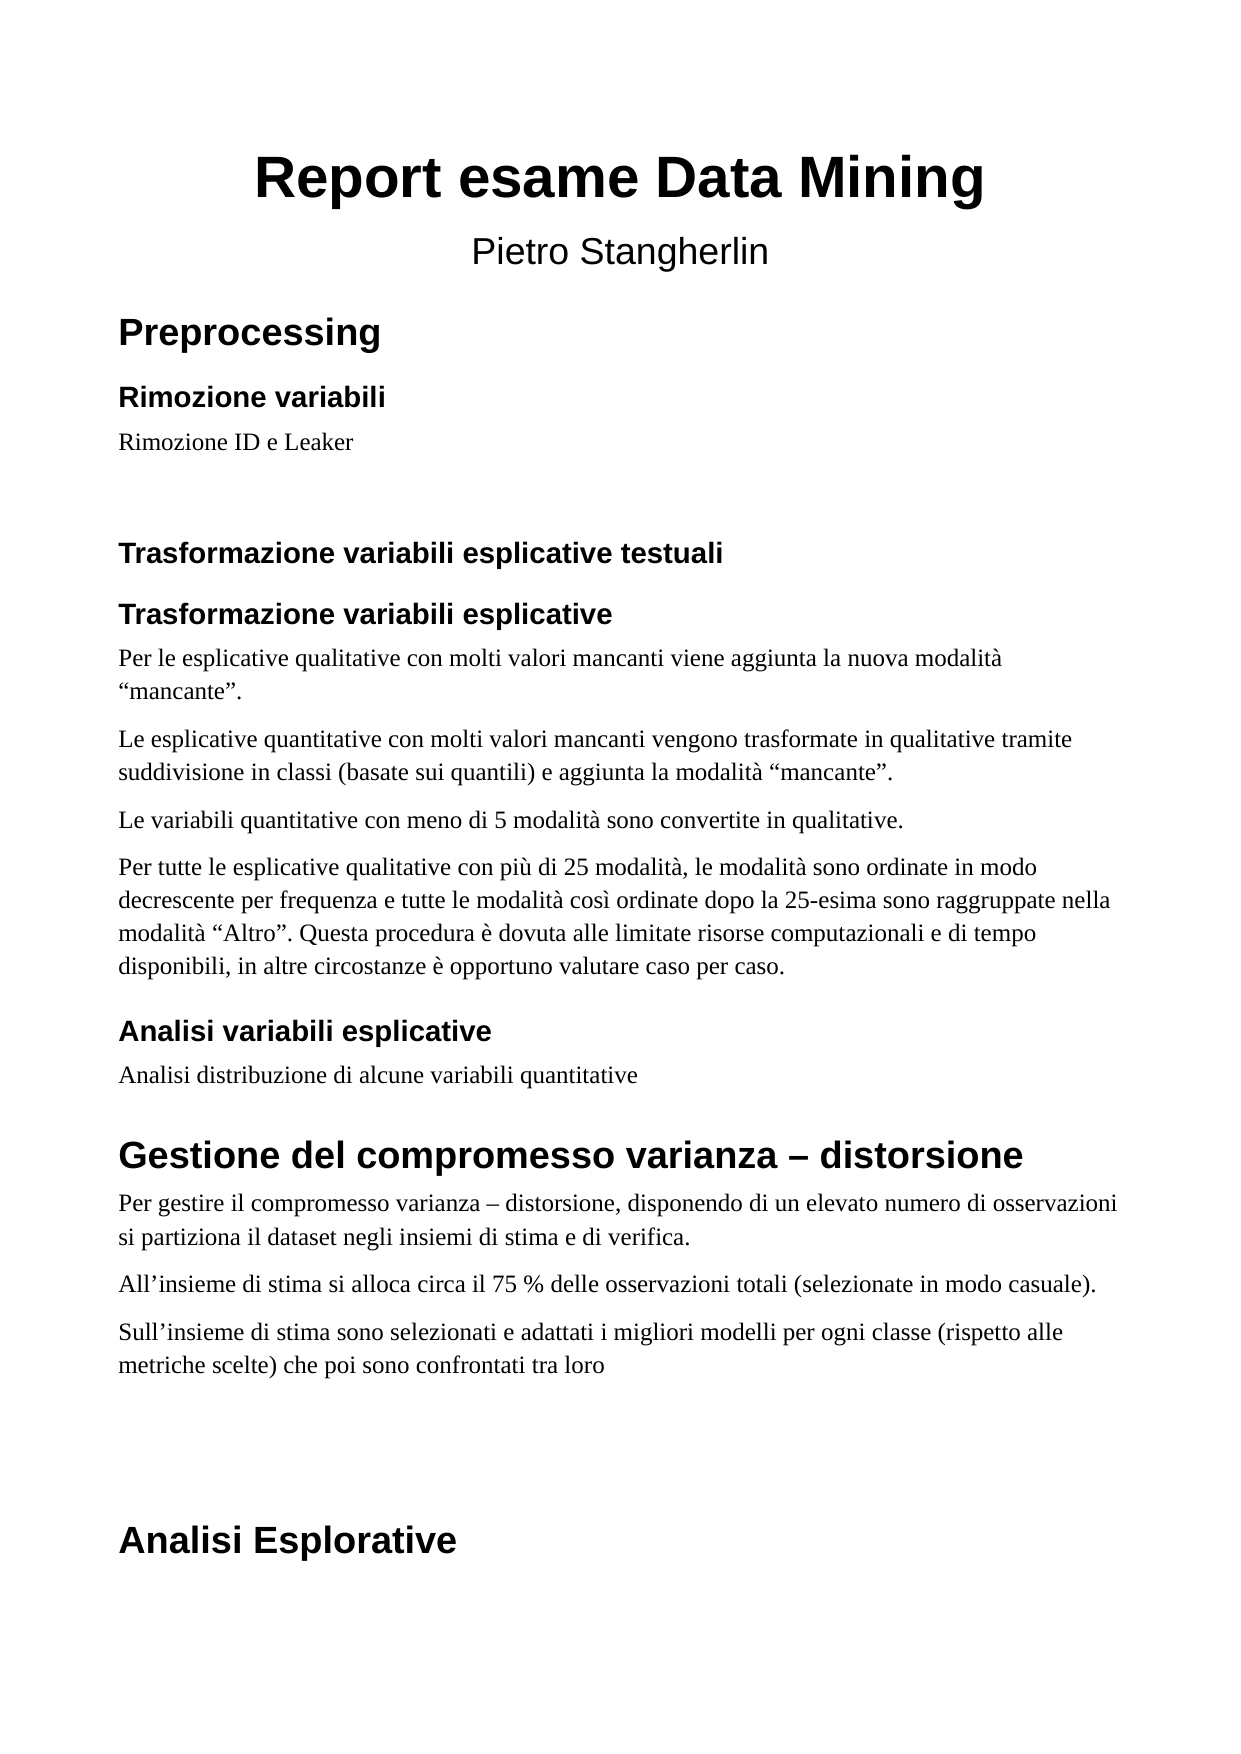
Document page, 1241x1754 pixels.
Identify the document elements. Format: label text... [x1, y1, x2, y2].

text Per tutte le esplicative qualitative con più di 25 modalità, le modalità sono ordinate in modo decrescente per frequenza e tutte le modalità così ordinate dopo la 25-esima sono raggruppate nella modalità “Altro”. Questa procedura è dovuta alle limitate risorse computazionali e di tempo disponibili, in altre circostanze è opportuno valutare caso per caso. [118, 852, 1122, 980]
text Sull’insieme di stima sono selezionati e adattati i migliori modelli per ogni classe (rispetto alle metriche scelte) che poi sono confrontati tra loro [118, 1317, 1122, 1378]
subtitle Rimozione variabili [118, 380, 1122, 414]
subtitle Trasformazione variabili esplicative testuali [118, 536, 1122, 570]
title Report esame Data Mining [118, 143, 1122, 210]
text Le variabili quantitative con meno di 5 modalità sono convertite in qualitative. [118, 805, 1122, 833]
text All’insieme di stima si alloca circa il 75 % delle osservazioni totali (selezionate in modo casuale). [118, 1269, 1122, 1298]
text Per gestire il compromesso varianza – distorsione, disponendo di un elevato numero di osservazioni si partiziona il dataset negli insiemi di stima e di verifica. [118, 1188, 1122, 1250]
subtitle Gestione del compromesso varianza – distorsione [118, 1132, 1122, 1176]
text Rimozione ID e Leaker [118, 427, 1122, 455]
text Per le esplicative qualitative con molti valori mancanti viene aggiunta la nuova modalità “mancante”. [118, 643, 1122, 705]
text Le esplicative quantitative con molti valori mancanti vengono trasformate in qualitative tramite suddivisione in classi (basate sui quantili) e aggiunta la modalità “mancante”. [118, 724, 1122, 786]
subtitle Analisi Esplorative [118, 1518, 1122, 1561]
subtitle Analisi variabili esplicative [118, 1013, 1122, 1047]
text Analisi distribuzione di alcune variabili quantitative [118, 1060, 1122, 1088]
subtitle Pietro Stangherlin [118, 229, 1122, 272]
subtitle Preprocessing [118, 309, 1122, 353]
subtitle Trasformazione variabili esplicative [118, 597, 1122, 631]
